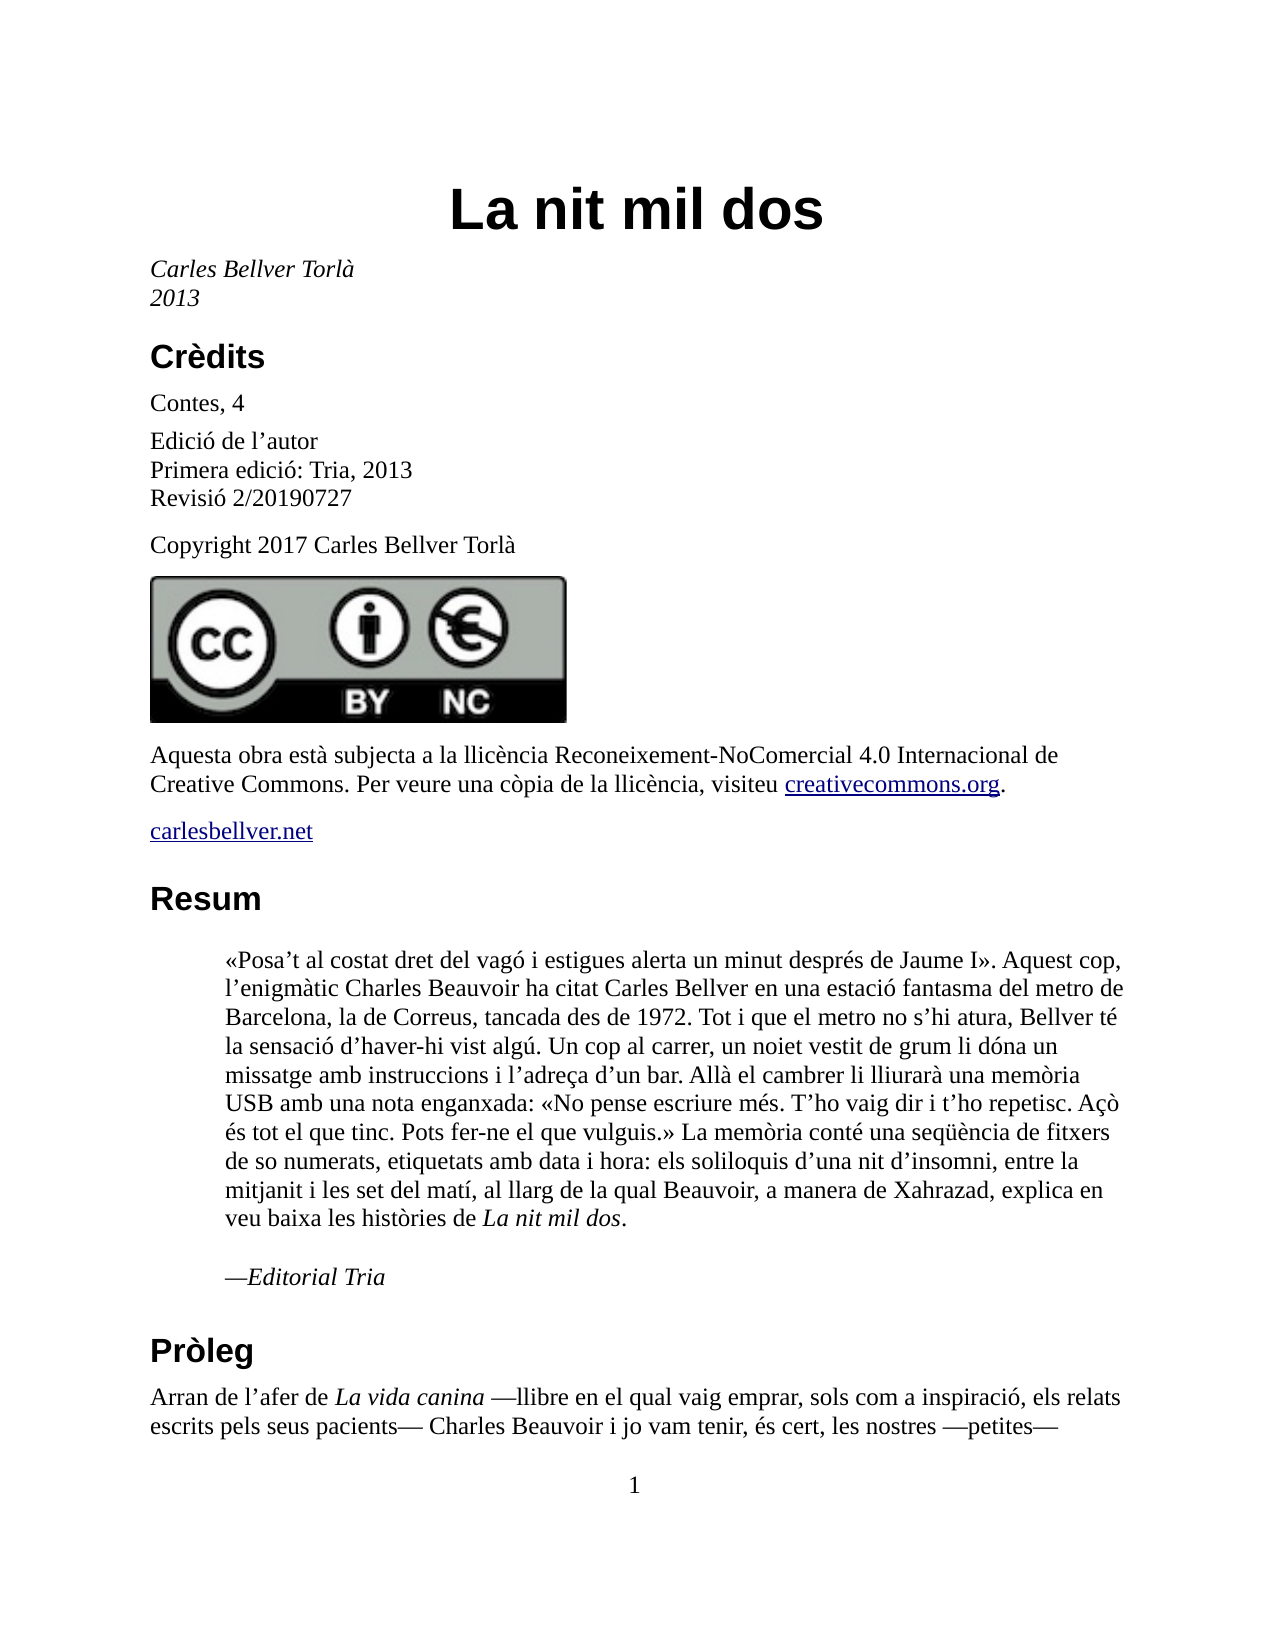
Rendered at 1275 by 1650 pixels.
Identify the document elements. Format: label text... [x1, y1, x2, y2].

subtitle Pròleg [150, 1331, 1125, 1370]
picture [150, 576, 567, 723]
title La nit mil dos [150, 175, 1125, 242]
text Contes, 4 [150, 388, 1125, 417]
text Arran de l’afer de La vida canina —llibre en el qual vaig emprar, sols com a inspiració, els relats escrits pels seus pacients— Charles Beauvoir i jo vam tenir, és cert, les nostres —petites— [150, 1382, 1125, 1440]
text Edició de l’autor Primera edició: Tria, 2013 Revisió 2/20190727 [150, 426, 1125, 512]
text —Editorial Tria [225, 1262, 1125, 1291]
text 2013 [150, 283, 1125, 312]
text «Posa’t al costat dret del vagó i estigues alerta un minut després de Jaume I». Aquest cop, l’enigmàtic Charles Beauvoir ha citat Carles Bellver en una estació fantasma del metro de Barcelona, la de Correus, tancada des de 1972. Tot i que el metro no s’hi atura, Bellver té la sensació d’haver-hi vist algú. Un cop al carrer, un noiet vestit de grum li dóna un missatge amb instruccions i l’adreça d’un bar. Allà el cambrer li lliurarà una memòria USB amb una nota enganxada: «No pense escriure més. T’ho vaig dir i t’ho repetisc. Açò és tot el que tinc. Pots fer-ne el que vulguis.» La memòria conté una seqüència de fitxers de so numerats, etiquetats amb data i hora: els soliloquis d’una nit d’insomni, entre la mitjanit i les set del matí, al llarg de la qual Beauvoir, a manera de Xahrazad, explica en veu baixa les històries de La nit mil dos. [225, 945, 1125, 1232]
text Copyright 2017 Carles Bellver Torlà [150, 530, 1125, 559]
subtitle Crèdits [150, 337, 1125, 376]
text Carles Bellver Torlà [150, 254, 1125, 283]
subtitle Resum [150, 879, 1125, 917]
text carlesbellver.net [150, 816, 1125, 845]
text Aquesta obra està subjecta a la llicència Reconeixement-NoComercial 4.0 Internacional de Creative Commons. Per veure una còpia de la llicència, visiteu creativecommons.org. [150, 741, 1125, 798]
